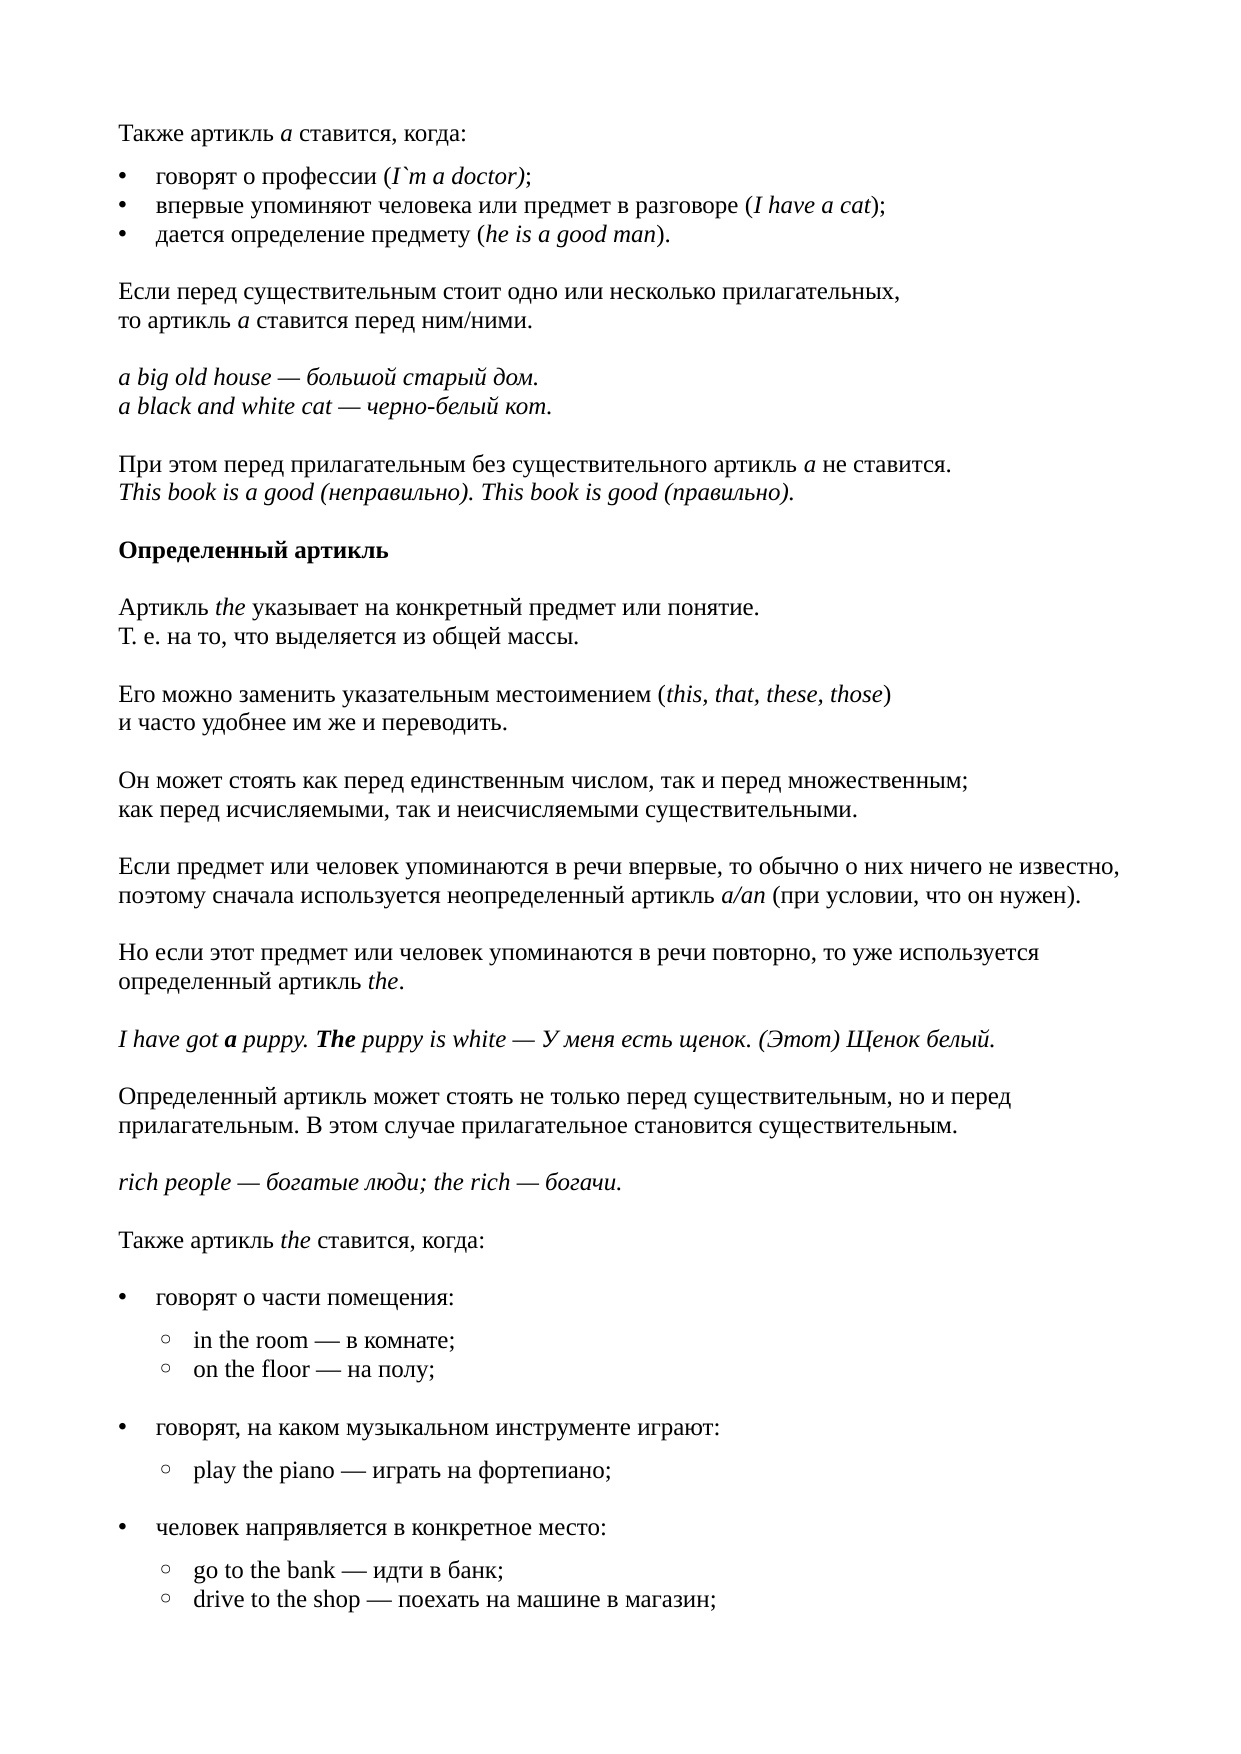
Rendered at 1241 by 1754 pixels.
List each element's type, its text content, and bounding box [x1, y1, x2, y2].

list говорят, на каком музыкальном инструменте играют: [118, 1412, 1122, 1441]
text При этом перед прилагательным без существительного артикль a не ставится. [118, 449, 1122, 477]
list говорят о профессии (I`m a doctor); [118, 161, 1122, 190]
list говорят о части помещения: [118, 1282, 1122, 1311]
list play the piano — играть на фортепиано; [156, 1455, 1122, 1484]
text и часто удобнее им же и переводить. [118, 707, 1122, 736]
list дается определение предмету (he is a good man). [118, 219, 1122, 247]
list drive to the shop — поехать на машине в магазин; [156, 1584, 1122, 1613]
text то артикль a ставится перед ним/ними. [118, 305, 1122, 334]
list впервые упоминяют человека или предмет в разговоре (I have a cat); [118, 190, 1122, 219]
text a big old house — большой старый дом. [118, 362, 1122, 391]
list on the floor — на полу; [156, 1354, 1122, 1383]
text Т. е. на то, что выделяется из общей массы. [118, 621, 1122, 650]
text I have got a puppy. The puppy is white — У меня есть щенок. (Этот) Щенок белый. [118, 1024, 1122, 1052]
list go to the bank — идти в банк; [156, 1556, 1122, 1584]
text Его можно заменить указательным местоимением (this, that, these, those) [118, 679, 1122, 707]
text Он может стоять как перед единственным числом, так и перед множественным; [118, 765, 1122, 794]
text как перед исчисляемыми, так и неисчисляемыми существительными. [118, 794, 1122, 822]
text Если перед существительным стоит одно или несколько прилагательных, [118, 276, 1122, 305]
text Определенный артикль может стоять не только перед существительным, но и перед прилагательным. В этом случае прилагательное становится существительным. [118, 1081, 1122, 1139]
text a black and white cat — черно-белый кот. [118, 391, 1122, 420]
text Определенный артикль [118, 535, 1122, 564]
text This book is a good (неправильно). This book is good (правильно). [118, 477, 1122, 506]
list in the room — в комнате; [156, 1326, 1122, 1354]
text Но если этот предмет или человек упоминаются в речи повторно, то уже используется определенный артикль the. [118, 937, 1122, 995]
text Если предмет или человек упоминаются в речи впервые, то обычно о них ничего не известно, поэтому сначала используется неопределенный артикль a/an (при условии, что он нужен). [118, 851, 1122, 909]
text Также артикль a ставится, когда: [118, 118, 1122, 147]
list человек напрявляется в конкретное место: [118, 1512, 1122, 1541]
text Также артикль the ставится, когда: [118, 1225, 1122, 1254]
text rich people — богатые люди; the rich — богачи. [118, 1167, 1122, 1196]
text Артикль the указывает на конкретный предмет или понятие. [118, 592, 1122, 621]
